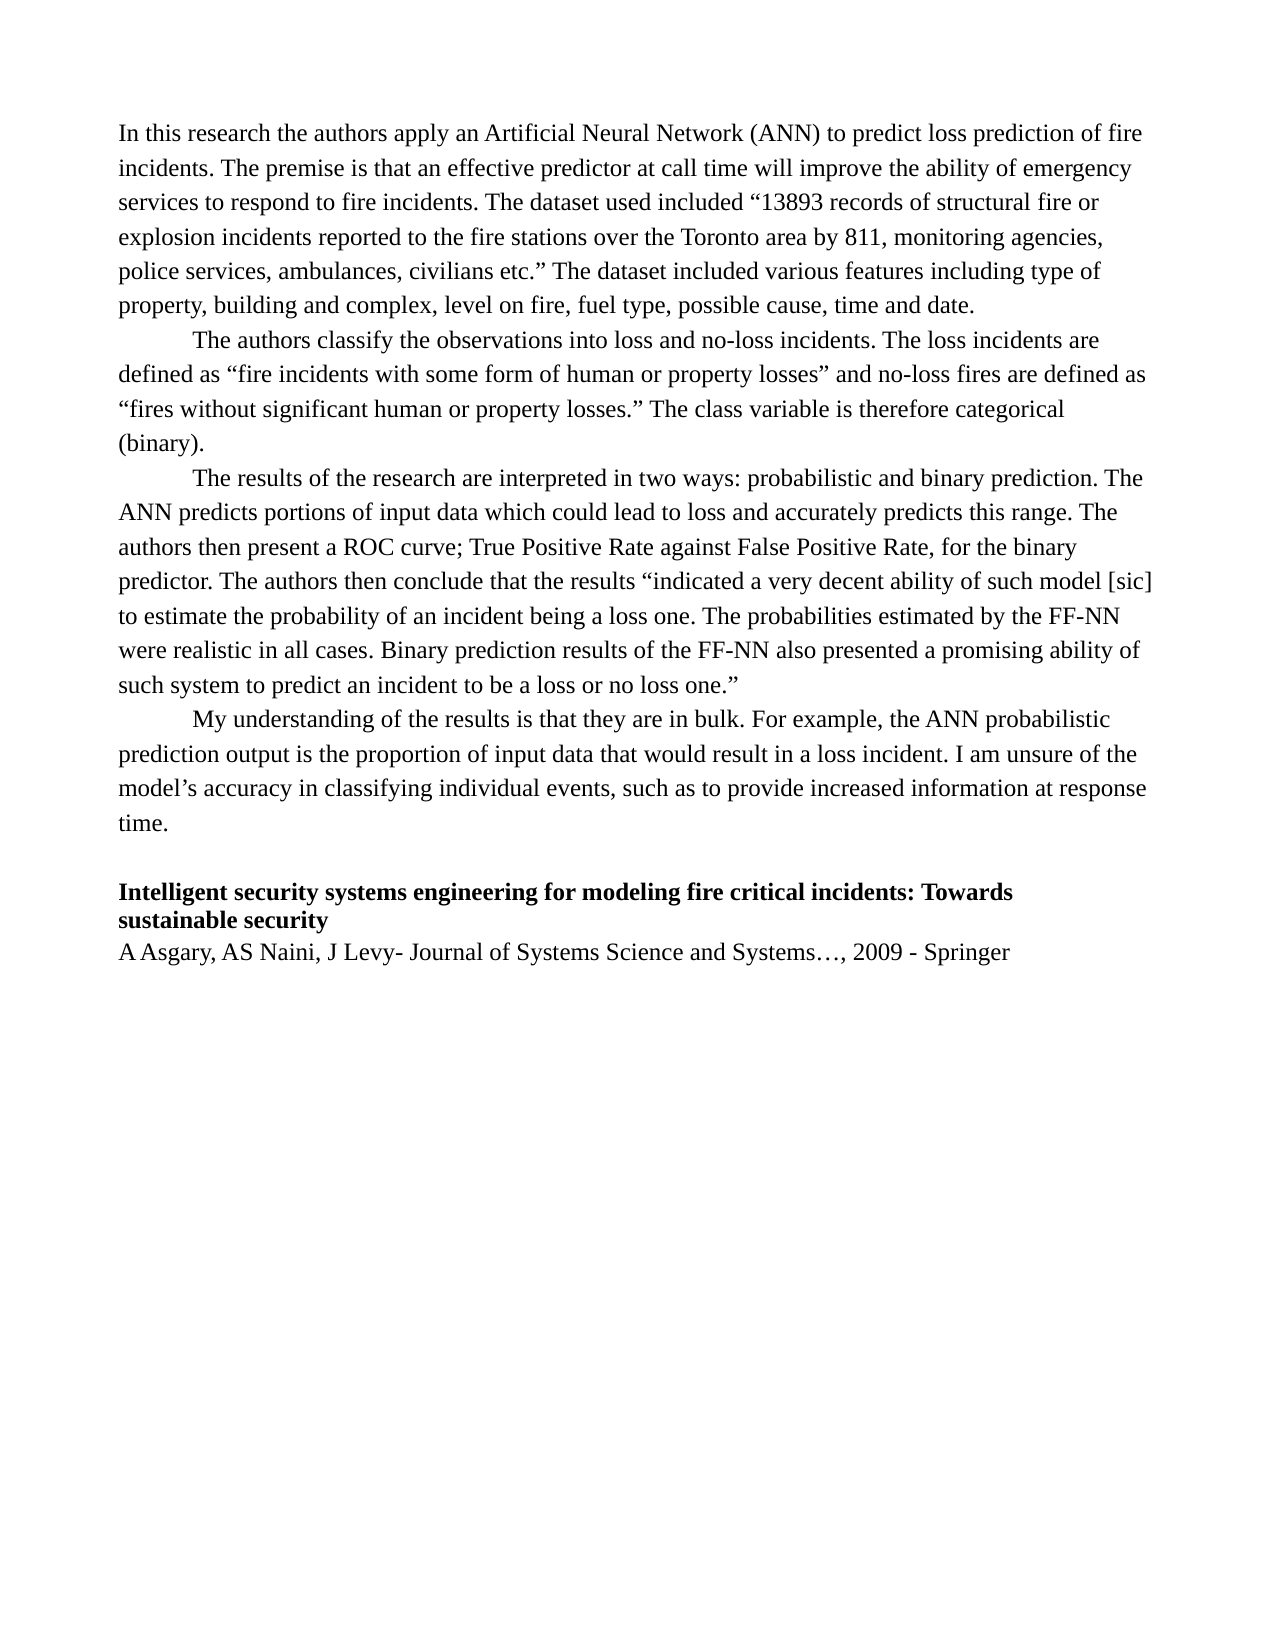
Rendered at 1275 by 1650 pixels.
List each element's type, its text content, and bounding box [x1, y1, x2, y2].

subtitle Intelligent security systems engineering for modeling fire critical incidents: Towards sustainable security [118, 877, 1022, 934]
text The results of the research are interpreted in two ways: probabilistic and binary prediction. The ANN predicts portions of input data which could lead to loss and accurately predicts this range. The authors then present a ROC curve; True Positive Rate against False Positive Rate, for the binary predictor. The authors then conclude that the results “indicated a very decent ability of such model [sic] to estimate the probability of an incident being a loss one. The probabilities estimated by the FF-NN were realistic in all cases. Binary prediction results of the FF-NN also presented a promising ability of such system to predict an incident to be a loss or no loss one.” [118, 463, 1157, 698]
text The authors classify the observations into loss and no-loss incidents. The loss incidents are defined as “fire incidents with some form of human or property losses” and no-loss fires are defined as “fires without significant human or property losses.” The class variable is therefore categorical (binary). [118, 325, 1157, 457]
text My understanding of the results is that they are in bulk. For example, the ANN probabilistic prediction output is the proportion of input data that would result in a loss incident. I am unsure of the model’s accuracy in classifying individual events, such as to provide increased information at response time. [118, 704, 1157, 836]
text In this research the authors apply an Artificial Neural Network (ANN) to predict loss prediction of fire incidents. The premise is that an effective predictor at call time will improve the ability of emergency services to respond to fire incidents. The dataset used included “13893 records of structural fire or explosion incidents reported to the fire stations over the Toronto area by 811, monitoring agencies, police services, ambulances, civilians etc.” The dataset included various features including type of property, building and complex, level on fire, fuel type, possible cause, time and date. [118, 118, 1157, 319]
text A Asgary, AS Naini, J Levy- Journal of Systems Science and Systems…, 2009 - Springer [118, 937, 1157, 966]
